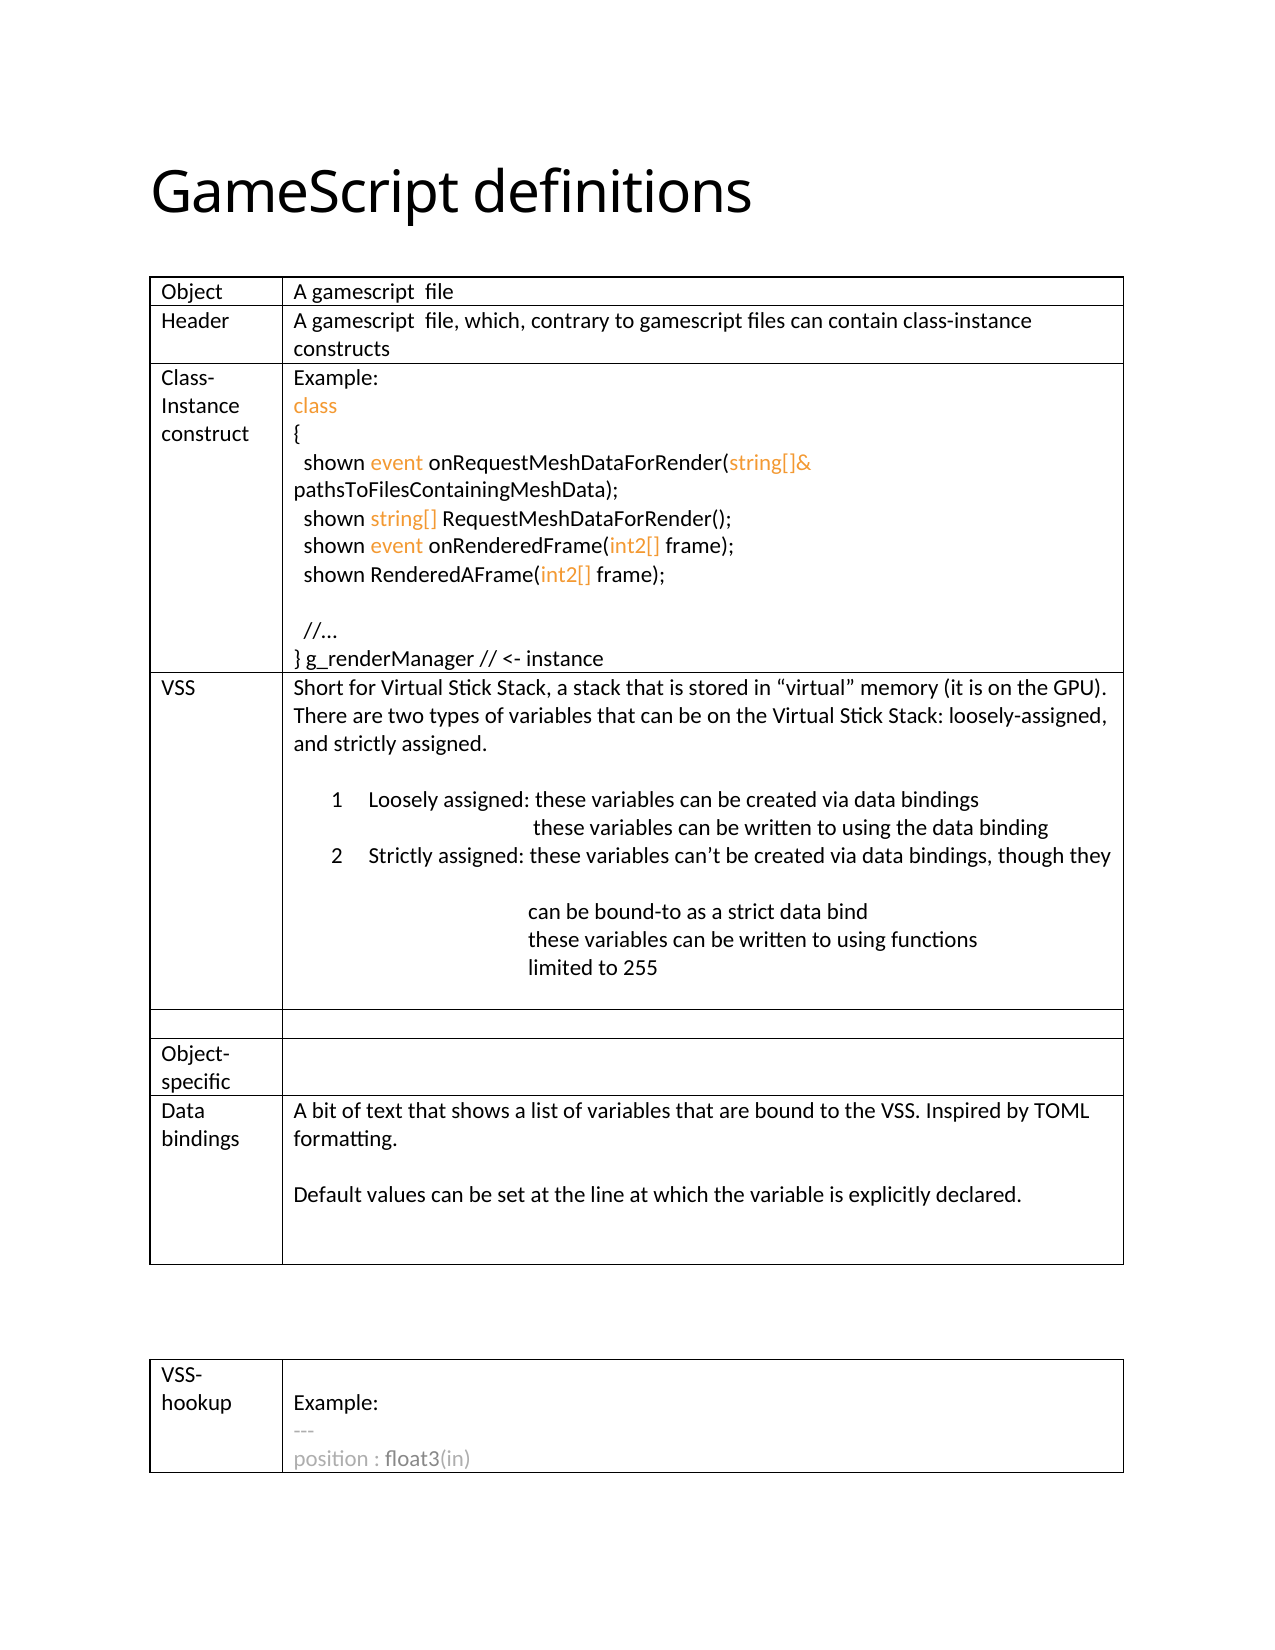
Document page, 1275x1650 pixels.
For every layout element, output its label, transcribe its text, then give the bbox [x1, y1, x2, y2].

table_cell [151, 1010, 282, 1038]
table_cell A gamescript file, which, contrary to gamescript files can contain class-instance constructs [283, 306, 1123, 362]
table_cell Class-Instance construct [151, 364, 282, 672]
table_header Example: --- position : float3(in) [283, 1360, 1123, 1472]
table_cell Example: class { shown event onRequestMeshDataForRender(string[]& pathsToFilesContainingMeshData); shown string[] RequestMeshDataForRender(); shown event onRenderedFrame(int2[] frame); shown RenderedAFrame(int2[] frame); //… } g_renderManager // <- instance [283, 364, 1123, 672]
table_header A gamescript file [283, 278, 1123, 305]
table_header VSS-hookup [151, 1360, 282, 1472]
table_header Object [151, 278, 282, 305]
table_cell VSS [151, 673, 282, 1009]
table_cell Object-specific [151, 1039, 282, 1095]
title GameScript definitions [150, 150, 1125, 229]
table_cell Header [151, 306, 282, 362]
table_cell [283, 1039, 1123, 1095]
table_cell Data bindings [151, 1096, 282, 1264]
table_cell Short for Virtual Stick Stack, a stack that is stored in “virtual” memory (it is on the GPU). There are two types of variables that can be on the Virtual Stick Stack: loosely-assigned, and strictly assigned. Loosely assigned: these variables can be created via data bindings these variables can be written to using the data binding Strictly assigned: these variables can’t be created via data bindings, though they can be bound-to as a strict data bind these variables can be written to using functions limited to 255 [283, 673, 1123, 1009]
table_cell [283, 1010, 1123, 1038]
table_cell A bit of text that shows a list of variables that are bound to the VSS. Inspired by TOML formatting. Default values can be set at the line at which the variable is explicitly declared. [283, 1096, 1123, 1264]
